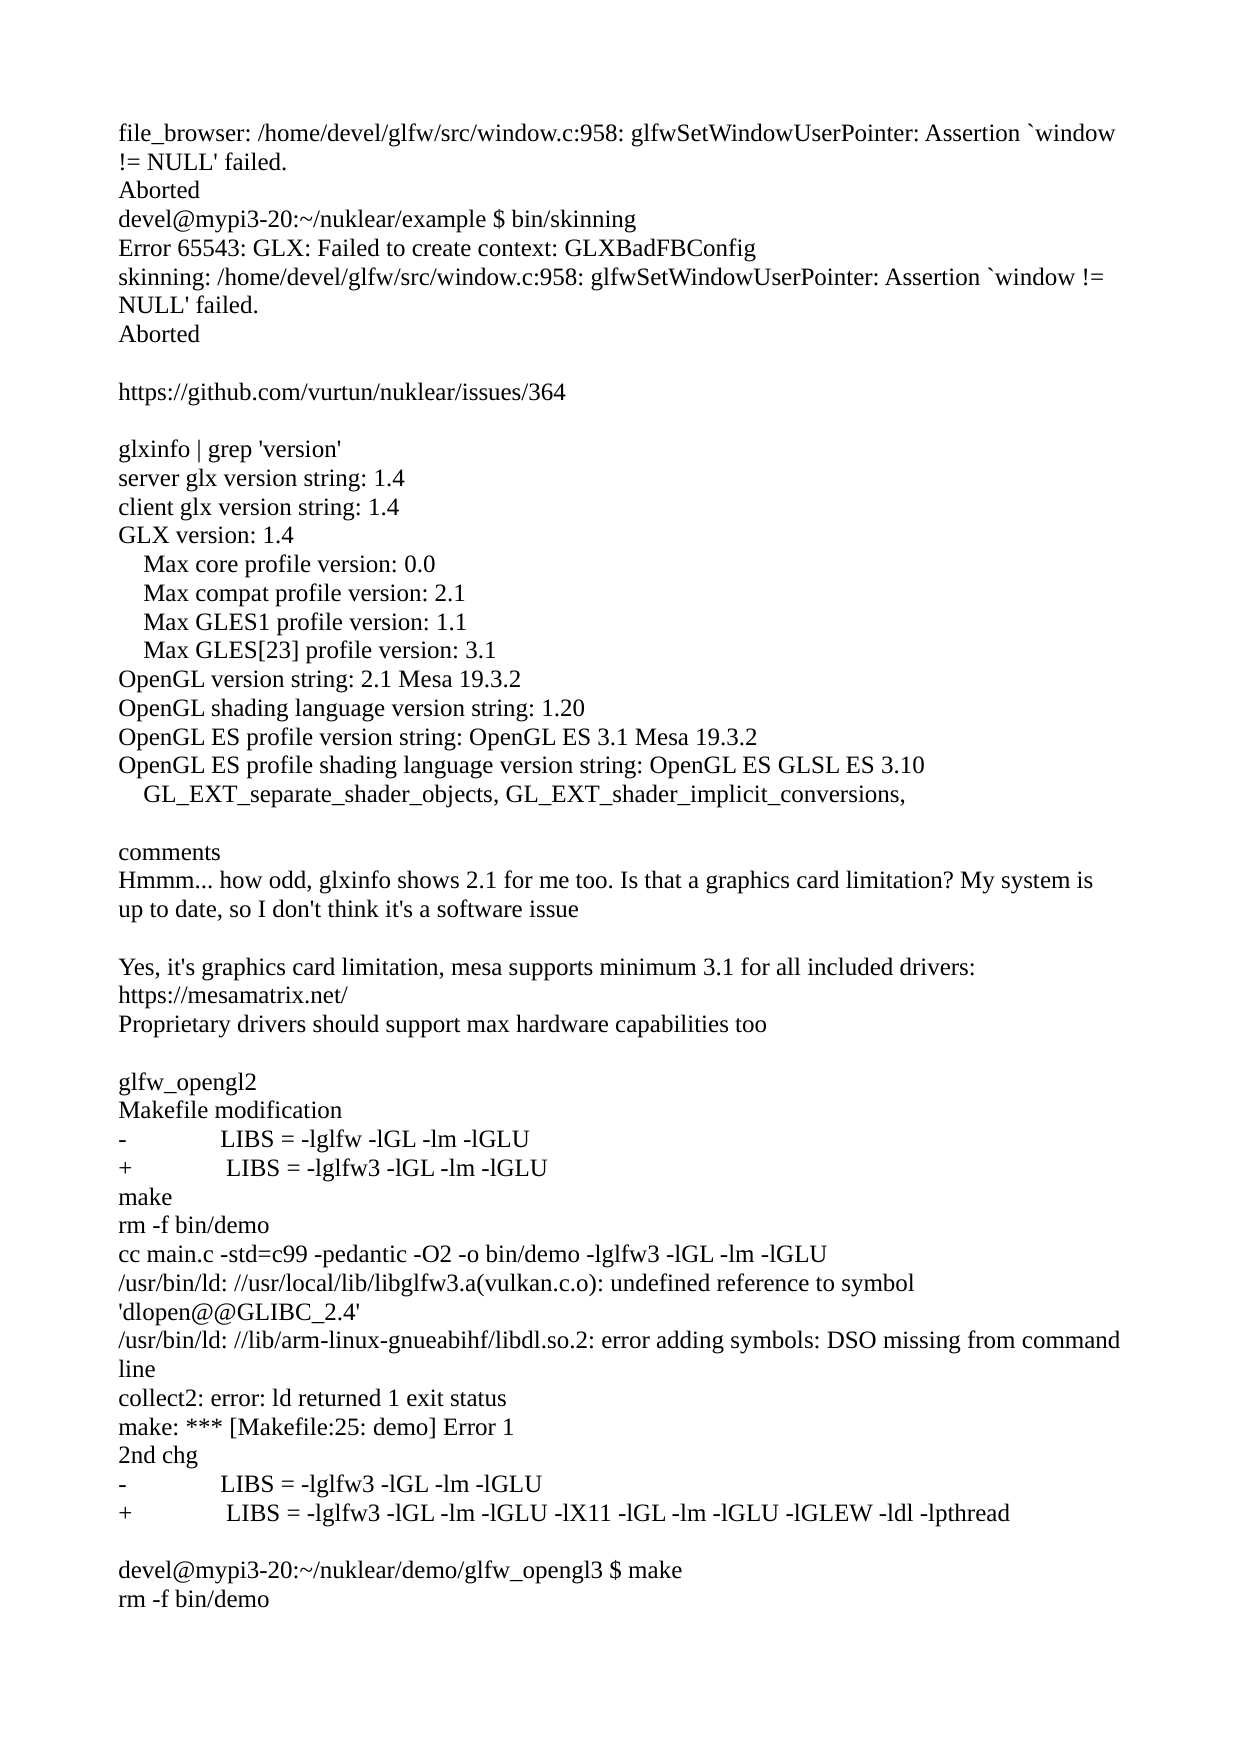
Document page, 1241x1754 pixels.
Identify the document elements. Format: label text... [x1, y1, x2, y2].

text devel@mypi3-20:~/nuklear/demo/glfw_opengl3 $ make [118, 1556, 1122, 1584]
text make [118, 1182, 1122, 1211]
text Hmmm... how odd, glxinfo shows 2.1 for me too. Is that a graphics card limitation? My system is up to date, so I don't think it's a software issue [118, 866, 1122, 923]
text devel@mypi3-20:~/nuklear/example $ bin/skinning [118, 204, 1122, 233]
text GLX version: 1.4 [118, 521, 1122, 549]
text https://github.com/vurtun/nuklear/issues/364 [118, 377, 1122, 406]
text OpenGL ES profile version string: OpenGL ES 3.1 Mesa 19.3.2 [118, 722, 1122, 751]
text OpenGL version string: 2.1 Mesa 19.3.2 [118, 664, 1122, 693]
text /usr/bin/ld: //lib/arm-linux-gnueabihf/libdl.so.2: error adding symbols: DSO missing from command line [118, 1326, 1122, 1383]
text skinning: /home/devel/glfw/src/window.c:958: glfwSetWindowUserPointer: Assertion `window != NULL' failed. [118, 262, 1122, 319]
text OpenGL shading language version string: 1.20 [118, 693, 1122, 722]
text GL_EXT_separate_shader_objects, GL_EXT_shader_implicit_conversions, [118, 779, 1122, 808]
text Aborted [118, 319, 1122, 348]
text glfw_opengl2 [118, 1067, 1122, 1096]
text + LIBS = -lglfw3 -lGL -lm -lGLU -lX11 -lGL -lm -lGLU -lGLEW -ldl -lpthread [118, 1498, 1122, 1527]
text collect2: error: ld returned 1 exit status [118, 1383, 1122, 1412]
text rm -f bin/demo [118, 1211, 1122, 1239]
text Makefile modification [118, 1096, 1122, 1124]
text glxinfo | grep 'version' [118, 434, 1122, 463]
text file_browser: /home/devel/glfw/src/window.c:958: glfwSetWindowUserPointer: Assertion `window != NULL' failed. [118, 118, 1122, 176]
text OpenGL ES profile shading language version string: OpenGL ES GLSL ES 3.10 [118, 751, 1122, 779]
text rm -f bin/demo [118, 1584, 1122, 1613]
text Max core profile version: 0.0 [118, 549, 1122, 578]
text cc main.c -std=c99 -pedantic -O2 -o bin/demo -lglfw3 -lGL -lm -lGLU [118, 1239, 1122, 1268]
text Proprietary drivers should support max hardware capabilities too [118, 1009, 1122, 1038]
text Max GLES1 profile version: 1.1 [118, 607, 1122, 636]
text server glx version string: 1.4 [118, 463, 1122, 492]
text - LIBS = -lglfw3 -lGL -lm -lGLU [118, 1469, 1122, 1498]
text Max compat profile version: 2.1 [118, 578, 1122, 607]
text Aborted [118, 176, 1122, 204]
text Error 65543: GLX: Failed to create context: GLXBadFBConfig [118, 233, 1122, 262]
text /usr/bin/ld: //usr/local/lib/libglfw3.a(vulkan.c.o): undefined reference to symbol 'dlopen@@GLIBC_2.4' [118, 1268, 1122, 1326]
text make: *** [Makefile:25: demo] Error 1 [118, 1412, 1122, 1441]
text 2nd chg [118, 1441, 1122, 1469]
text + LIBS = -lglfw3 -lGL -lm -lGLU [118, 1153, 1122, 1182]
text Yes, it's graphics card limitation, mesa supports minimum 3.1 for all included drivers: https://mesamatrix.net/ [118, 952, 1122, 1009]
text - LIBS = -lglfw -lGL -lm -lGLU [118, 1124, 1122, 1153]
text comments [118, 837, 1122, 866]
text Max GLES[23] profile version: 3.1 [118, 636, 1122, 664]
text client glx version string: 1.4 [118, 492, 1122, 521]
